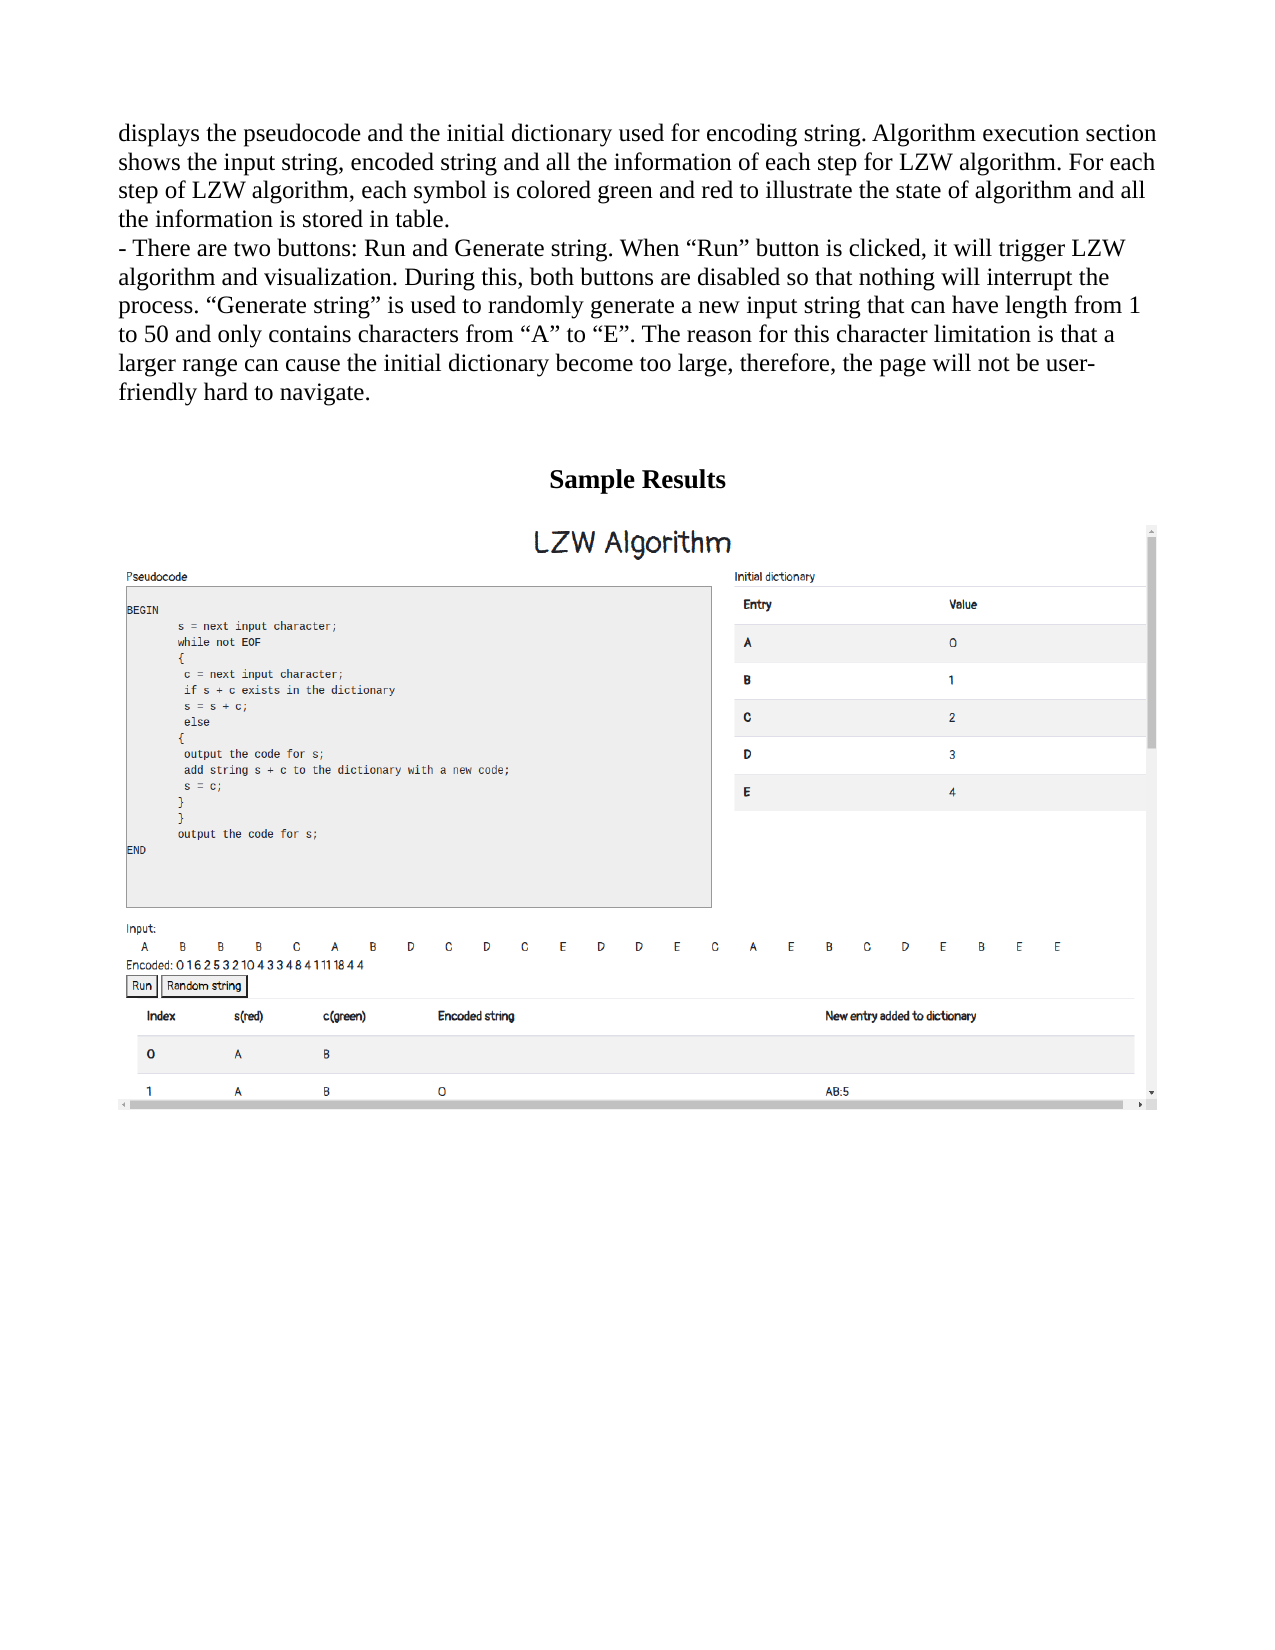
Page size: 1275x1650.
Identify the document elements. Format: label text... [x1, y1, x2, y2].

text displays the pseudocode and the initial dictionary used for encoding string. Algorithm execution section shows the input string, encoded string and all the information of each step for LZW algorithm. For each step of LZW algorithm, each symbol is colored green and red to illustrate the state of algorithm and all the information is stored in table. [118, 118, 1157, 233]
text - There are two buttons: Run and Generate string. When “Run” button is clicked, it will trigger LZW algorithm and visualization. During this, both buttons are disabled so that nothing will interrupt the process. “Generate string” is used to randomly generate a new input string that can have length from 1 to 50 and only contains characters from “A” to “E”. The reason for this character limitation is that a larger range can cause the initial dictionary become too large, therefore, the page will not be user-friendly hard to navigate. [118, 233, 1157, 406]
picture [118, 525, 1157, 1110]
text Sample Results [118, 463, 1157, 494]
